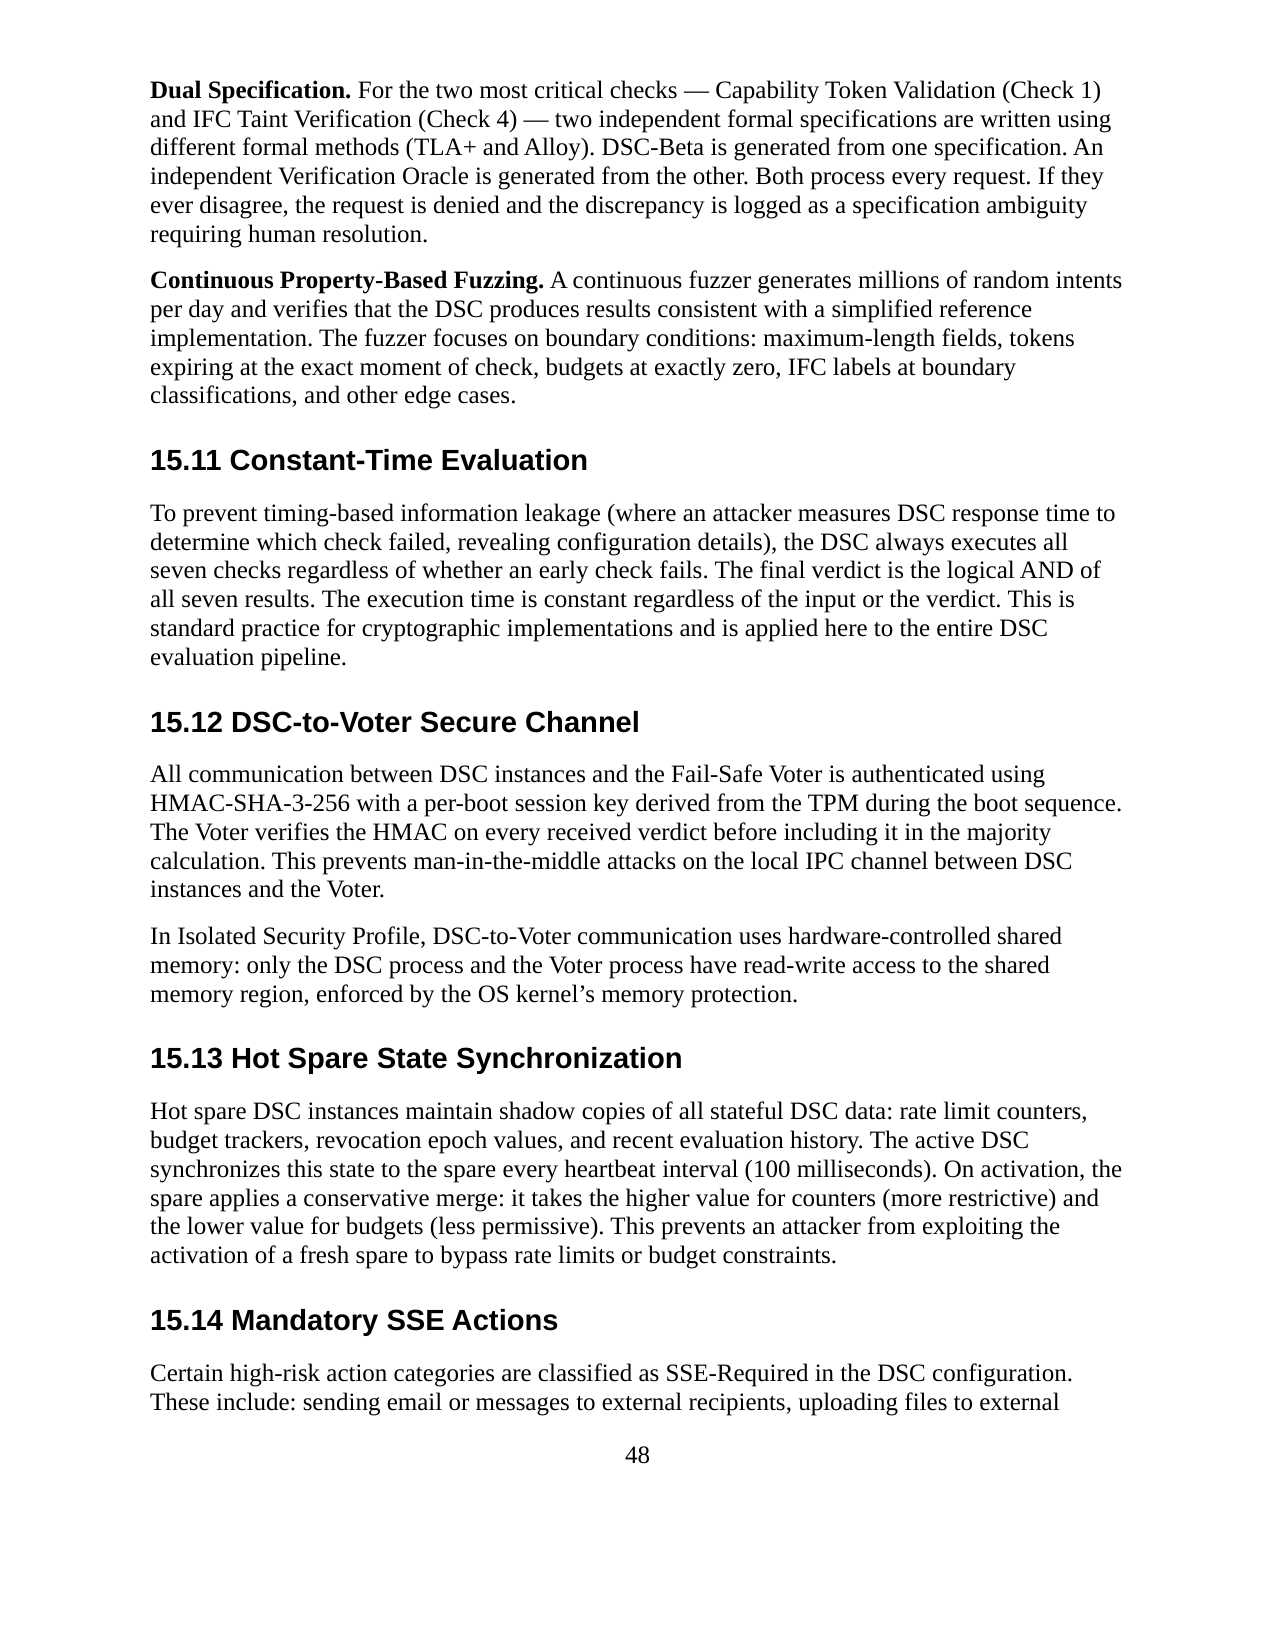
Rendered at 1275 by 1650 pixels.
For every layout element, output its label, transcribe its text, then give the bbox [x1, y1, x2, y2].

text Hot spare DSC instances maintain shadow copies of all stateful DSC data: rate limit counters, budget trackers, revocation epoch values, and recent evaluation history. The active DSC synchronizes this state to the spare every heartbeat interval (100 milliseconds). On activation, the spare applies a conservative merge: it takes the higher value for counters (more restrictive) and the lower value for budgets (less permissive). This prevents an attacker from exploiting the activation of a fresh spare to bypass rate limits or budget constraints. [150, 1096, 1125, 1269]
text Continuous Property-Based Fuzzing. A continuous fuzzer generates millions of random intents per day and verifies that the DSC produces results consistent with a simplified reference implementation. The fuzzer focuses on boundary conditions: maximum-length fields, tokens expiring at the exact moment of check, budgets at exactly zero, IFC labels at boundary classifications, and other edge cases. [150, 265, 1125, 409]
text In Isolated Security Profile, DSC-to-Voter communication uses hardware-controlled shared memory: only the DSC process and the Voter process have read-write access to the shared memory region, enforced by the OS kernel’s memory protection. [150, 921, 1125, 1007]
text All communication between DSC instances and the Fail-Safe Voter is authenticated using HMAC-SHA-3-256 with a per-boot session key derived from the TPM during the boot sequence. The Voter verifies the HMAC on every received verdict before including it in the majority calculation. This prevents man-in-the-middle attacks on the local IPC channel between DSC instances and the Voter. [150, 759, 1125, 903]
subtitle 15.14 Mandatory SSE Actions [150, 1303, 1125, 1336]
text To prevent timing-based information leakage (where an attacker measures DSC response time to determine which check failed, revealing configuration details), the DSC always executes all seven checks regardless of whether an early check fails. The final verdict is the logical AND of all seven results. The execution time is constant regardless of the input or the verdict. This is standard practice for cryptographic implementations and is applied here to the entire DSC evaluation pipeline. [150, 498, 1125, 671]
text Dual Specification. For the two most critical checks — Capability Token Validation (Check 1) and IFC Taint Verification (Check 4) — two independent formal specifications are written using different formal methods (TLA+ and Alloy). DSC-Beta is generated from one specification. An independent Verification Oracle is generated from the other. Both process every request. If they ever disagree, the request is denied and the discrepancy is logged as a specification ambiguity requiring human resolution. [150, 75, 1125, 247]
subtitle 15.11 Constant-Time Evaluation [150, 443, 1125, 477]
subtitle 15.13 Hot Spare State Synchronization [150, 1041, 1125, 1075]
text Certain high-risk action categories are classified as SSE-Required in the DSC configuration. These include: sending email or messages to external recipients, uploading files to external [150, 1358, 1125, 1415]
subtitle 15.12 DSC-to-Voter Secure Channel [150, 704, 1125, 738]
